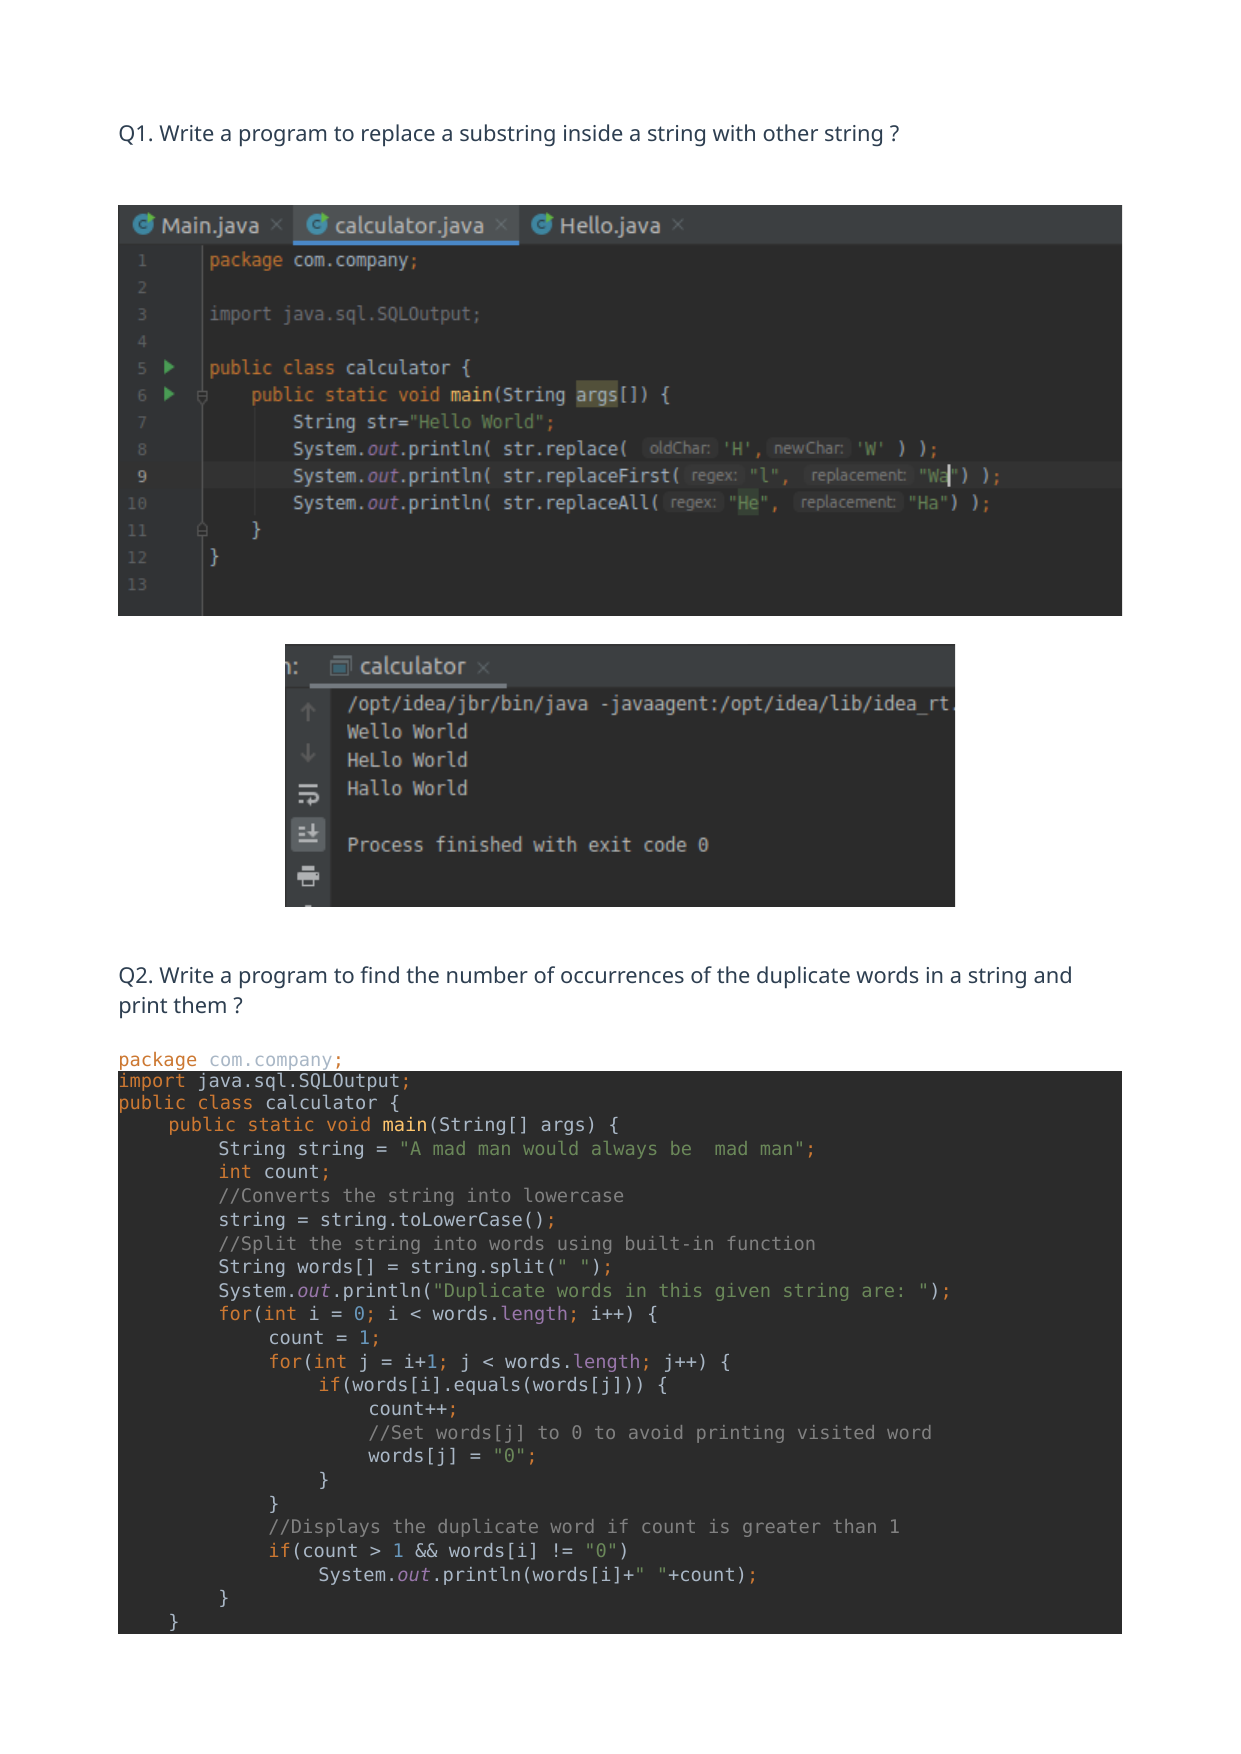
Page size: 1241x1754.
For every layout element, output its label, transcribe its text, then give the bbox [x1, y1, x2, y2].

text } [118, 1469, 1122, 1493]
text words[j] = "0"; [118, 1445, 1122, 1469]
picture [285, 644, 956, 907]
text String words[] = string.split(" "); [118, 1256, 1122, 1280]
text String string = "A mad man would always be mad man"; [118, 1138, 1122, 1162]
text package com.company; [118, 1049, 1122, 1071]
text //Set words[j] to 0 to avoid printing visited word [118, 1422, 1122, 1445]
text System.out.println(words[i]+" "+count); [118, 1563, 1122, 1587]
text } [118, 1611, 1122, 1634]
text //Displays the duplicate word if count is greater than 1 [118, 1516, 1122, 1540]
text //Converts the string into lowercase [118, 1185, 1122, 1209]
text public class calculator { [118, 1092, 1122, 1114]
text } [118, 1587, 1122, 1611]
text import java.sql.SQLOutput; [118, 1071, 1122, 1092]
picture [118, 205, 1123, 616]
text int count; [118, 1162, 1122, 1185]
text //Split the string into words using built-in function [118, 1232, 1122, 1256]
text for(int i = 0; i < words.length; i++) { [118, 1303, 1122, 1327]
text count++; [118, 1398, 1122, 1422]
text if(words[i].equals(words[j])) { [118, 1374, 1122, 1398]
text } [118, 1493, 1122, 1516]
text Q2. Write a program to find the number of occurrences of the duplicate words in a string and print them ? [118, 960, 1122, 1049]
text count = 1; [118, 1327, 1122, 1351]
text public static void main(String[] args) { [118, 1114, 1122, 1138]
text System.out.println("Duplicate words in this given string are: "); [118, 1280, 1122, 1303]
text string = string.toLowerCase(); [118, 1209, 1122, 1232]
text if(count > 1 && words[i] != "0") [118, 1540, 1122, 1563]
text for(int j = i+1; j < words.length; j++) { [118, 1351, 1122, 1374]
text Q1. Write a program to replace a substring inside a string with other string ? [118, 118, 1122, 148]
